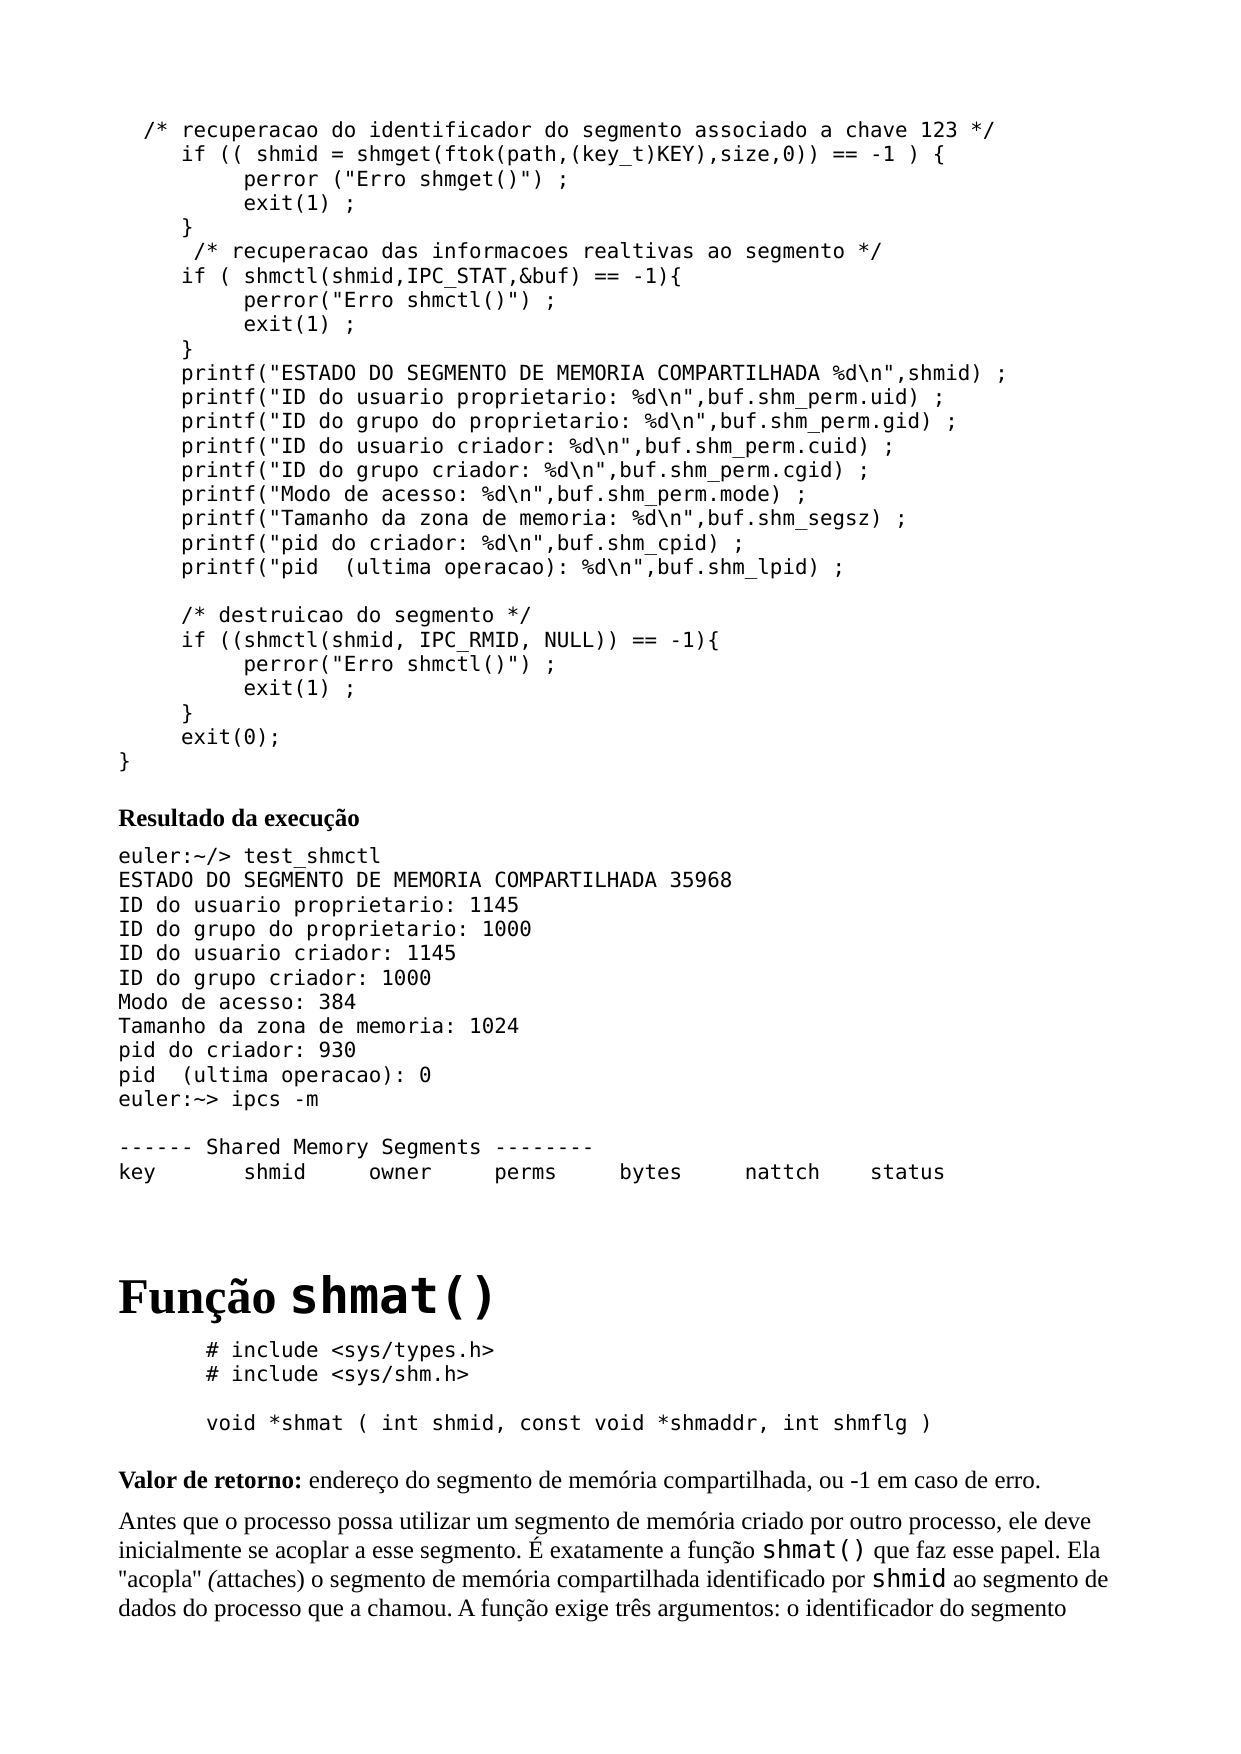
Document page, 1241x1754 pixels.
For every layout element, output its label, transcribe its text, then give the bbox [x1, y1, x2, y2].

text Valor de retorno: endereço do segmento de memória compartilhada, ou -1 em caso de erro. [118, 1465, 1122, 1493]
text key shmid owner perms bytes nattch status [118, 1160, 1122, 1184]
text /* destruicao do segmento */ [118, 603, 1122, 628]
text } [118, 701, 1122, 725]
text exit(1) ; [118, 312, 1122, 337]
text pid do criador: 930 [118, 1038, 1122, 1063]
text # include <sys/shm.h> [118, 1362, 1122, 1387]
text } [118, 337, 1122, 361]
text ESTADO DO SEGMENTO DE MEMORIA COMPARTILHADA 35968 [118, 868, 1122, 893]
subtitle Função shmat() [118, 1267, 1122, 1326]
text perror("Erro shmctl()") ; [118, 652, 1122, 676]
text ID do usuario proprietario: 1145 [118, 893, 1122, 917]
text exit(1) ; [118, 676, 1122, 701]
text Tamanho da zona de memoria: 1024 [118, 1014, 1122, 1038]
text exit(0); [118, 725, 1122, 749]
text } [118, 215, 1122, 239]
text printf("ESTADO DO SEGMENTO DE MEMORIA COMPARTILHADA %d\n",shmid) ; [118, 361, 1122, 385]
text printf("ID do usuario proprietario: %d\n",buf.shm_perm.uid) ; [118, 385, 1122, 409]
text printf("pid (ultima operacao): %d\n",buf.shm_lpid) ; [118, 555, 1122, 579]
text ID do usuario criador: 1145 [118, 941, 1122, 966]
text /* recuperacao do identificador do segmento associado a chave 123 */ [118, 118, 1122, 142]
text exit(1) ; [118, 191, 1122, 215]
text void *shmat ( int shmid, const void *shmaddr, int shmflg ) [118, 1411, 1122, 1435]
text Resultado da execução [118, 803, 1122, 832]
text if ( shmctl(shmid,IPC_STAT,&buf) == -1){ [118, 264, 1122, 288]
text } [118, 749, 1122, 773]
text perror ("Erro shmget()") ; [118, 167, 1122, 191]
text euler:~/> test_shmctl [118, 844, 1122, 868]
text printf("Tamanho da zona de memoria: %d\n",buf.shm_segsz) ; [118, 506, 1122, 531]
text printf("ID do usuario criador: %d\n",buf.shm_perm.cuid) ; [118, 434, 1122, 458]
text euler:~> ipcs -m [118, 1087, 1122, 1111]
text Modo de acesso: 384 [118, 990, 1122, 1014]
text ID do grupo criador: 1000 [118, 966, 1122, 990]
text pid (ultima operacao): 0 [118, 1063, 1122, 1087]
text ------ Shared Memory Segments -------- [118, 1135, 1122, 1160]
text /* recuperacao das informacoes realtivas ao segmento */ [118, 239, 1122, 264]
text printf("ID do grupo do proprietario: %d\n",buf.shm_perm.gid) ; [118, 409, 1122, 434]
text printf("Modo de acesso: %d\n",buf.shm_perm.mode) ; [118, 482, 1122, 506]
text printf("ID do grupo criador: %d\n",buf.shm_perm.cgid) ; [118, 458, 1122, 482]
text Antes que o processo possa utilizar um segmento de memória criado por outro processo, ele deve inicialmente se acoplar a esse segmento. É exatamente a função shmat() que faz esse papel. Ela ''acopla'' (attaches) o segmento de memória compartilhada identificado por shmid ao segmento de dados do processo que a chamou. A função exige três argumentos: o identificador do segmento [118, 1506, 1122, 1622]
text printf("pid do criador: %d\n",buf.shm_cpid) ; [118, 531, 1122, 555]
text # include <sys/types.h> [118, 1338, 1122, 1362]
text if ((shmctl(shmid, IPC_RMID, NULL)) == -1){ [118, 628, 1122, 652]
text ID do grupo do proprietario: 1000 [118, 917, 1122, 941]
text perror("Erro shmctl()") ; [118, 288, 1122, 312]
text if (( shmid = shmget(ftok(path,(key_t)KEY),size,0)) == -1 ) { [118, 142, 1122, 167]
